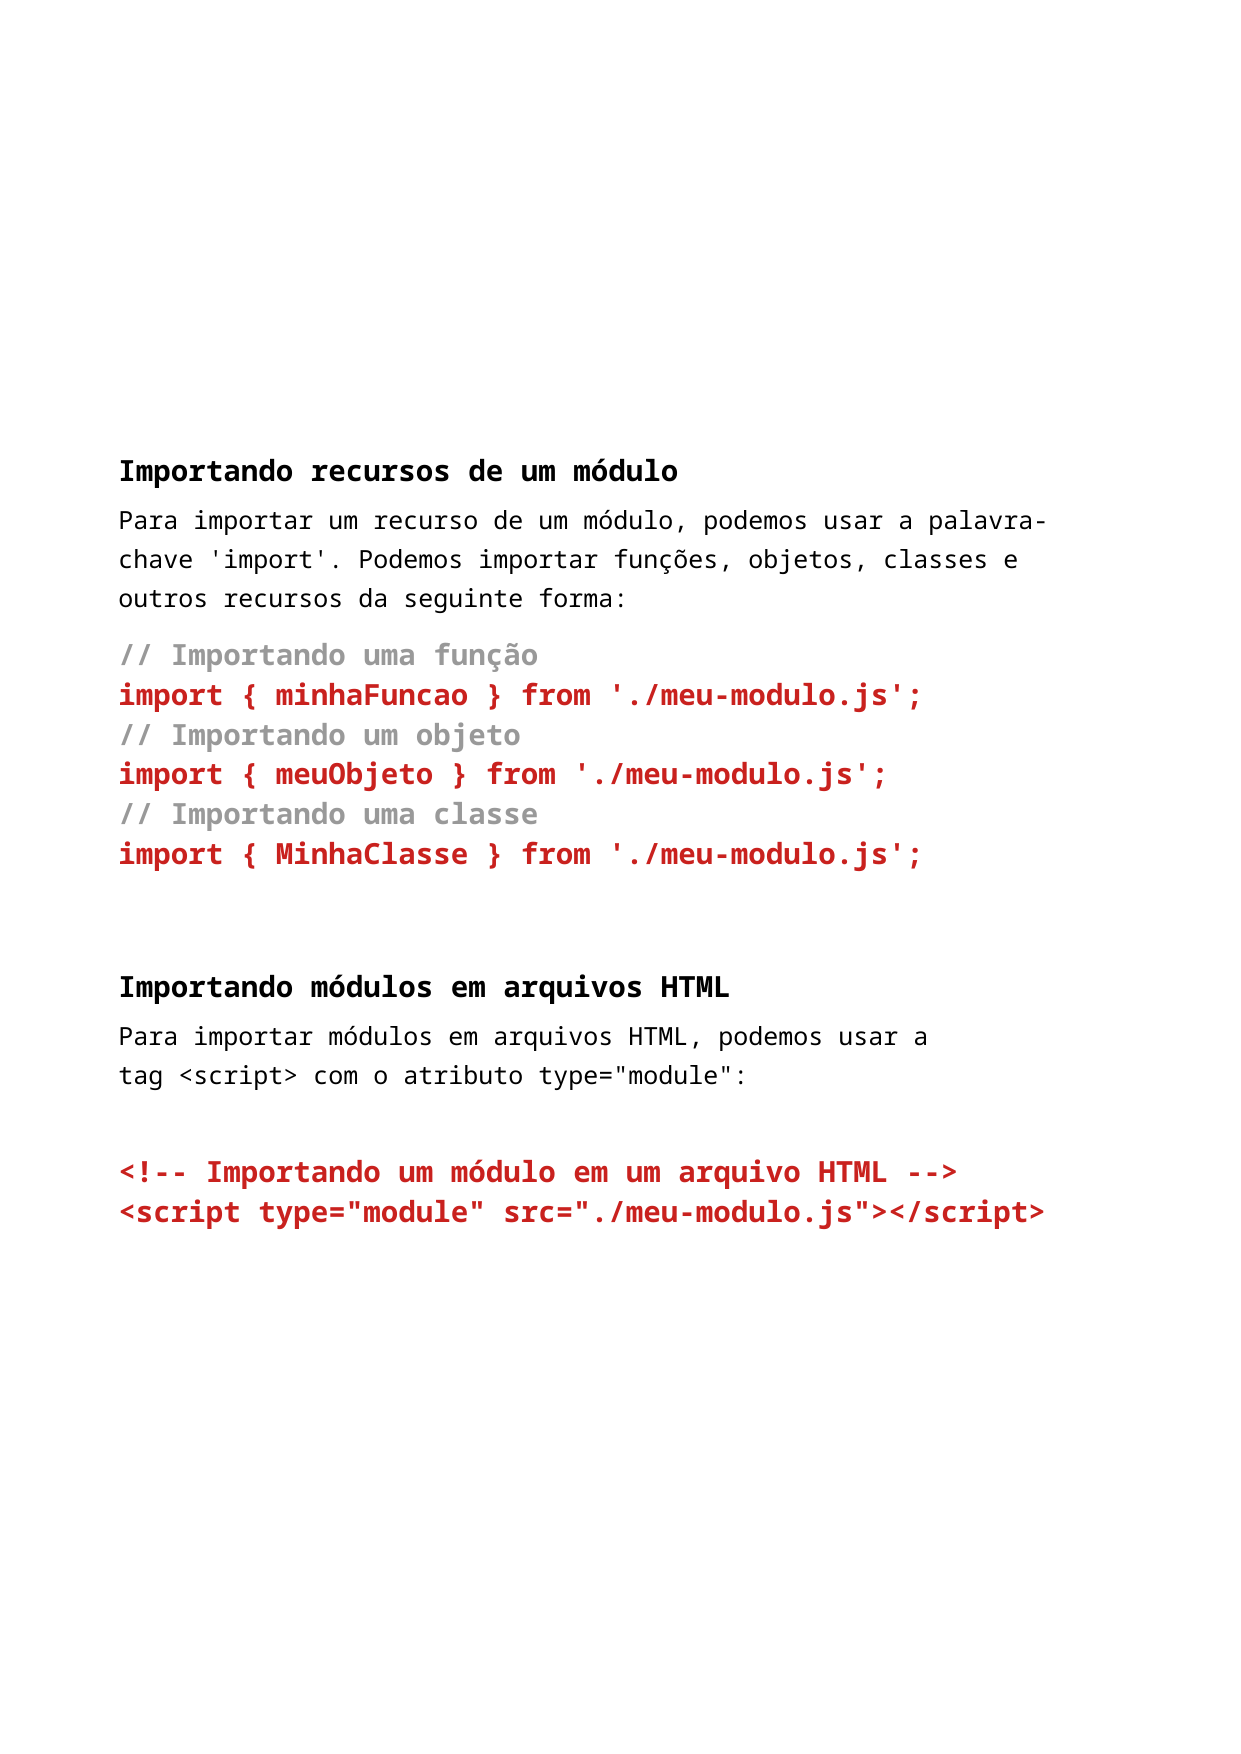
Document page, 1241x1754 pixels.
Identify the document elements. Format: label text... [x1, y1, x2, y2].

text import { MinhaClasse } from './meu-modulo.js'; [118, 833, 1122, 873]
text Para importar um recurso de um módulo, podemos usar a palavra-chave 'import'. Podemos importar funções, objetos, classes e outros recursos da seguinte forma: [118, 502, 1122, 615]
subtitle Importando recursos de um módulo [118, 450, 1122, 490]
text import { meuObjeto } from './meu-modulo.js'; [118, 753, 1122, 793]
text Para importar módulos em arquivos HTML, podemos usar a tag <script> com o atributo type="module": [118, 1019, 1122, 1092]
text import { minhaFuncao } from './meu-modulo.js'; [118, 674, 1122, 714]
text <script type="module" src="./meu-modulo.js"></script> [118, 1191, 1122, 1231]
text // Importando um objeto [118, 714, 1122, 753]
subtitle Importando módulos em arquivos HTML [118, 967, 1122, 1006]
text <!-- Importando um módulo em um arquivo HTML --> [118, 1151, 1122, 1191]
text // Importando uma classe [118, 793, 1122, 833]
text // Importando uma função [118, 634, 1122, 674]
